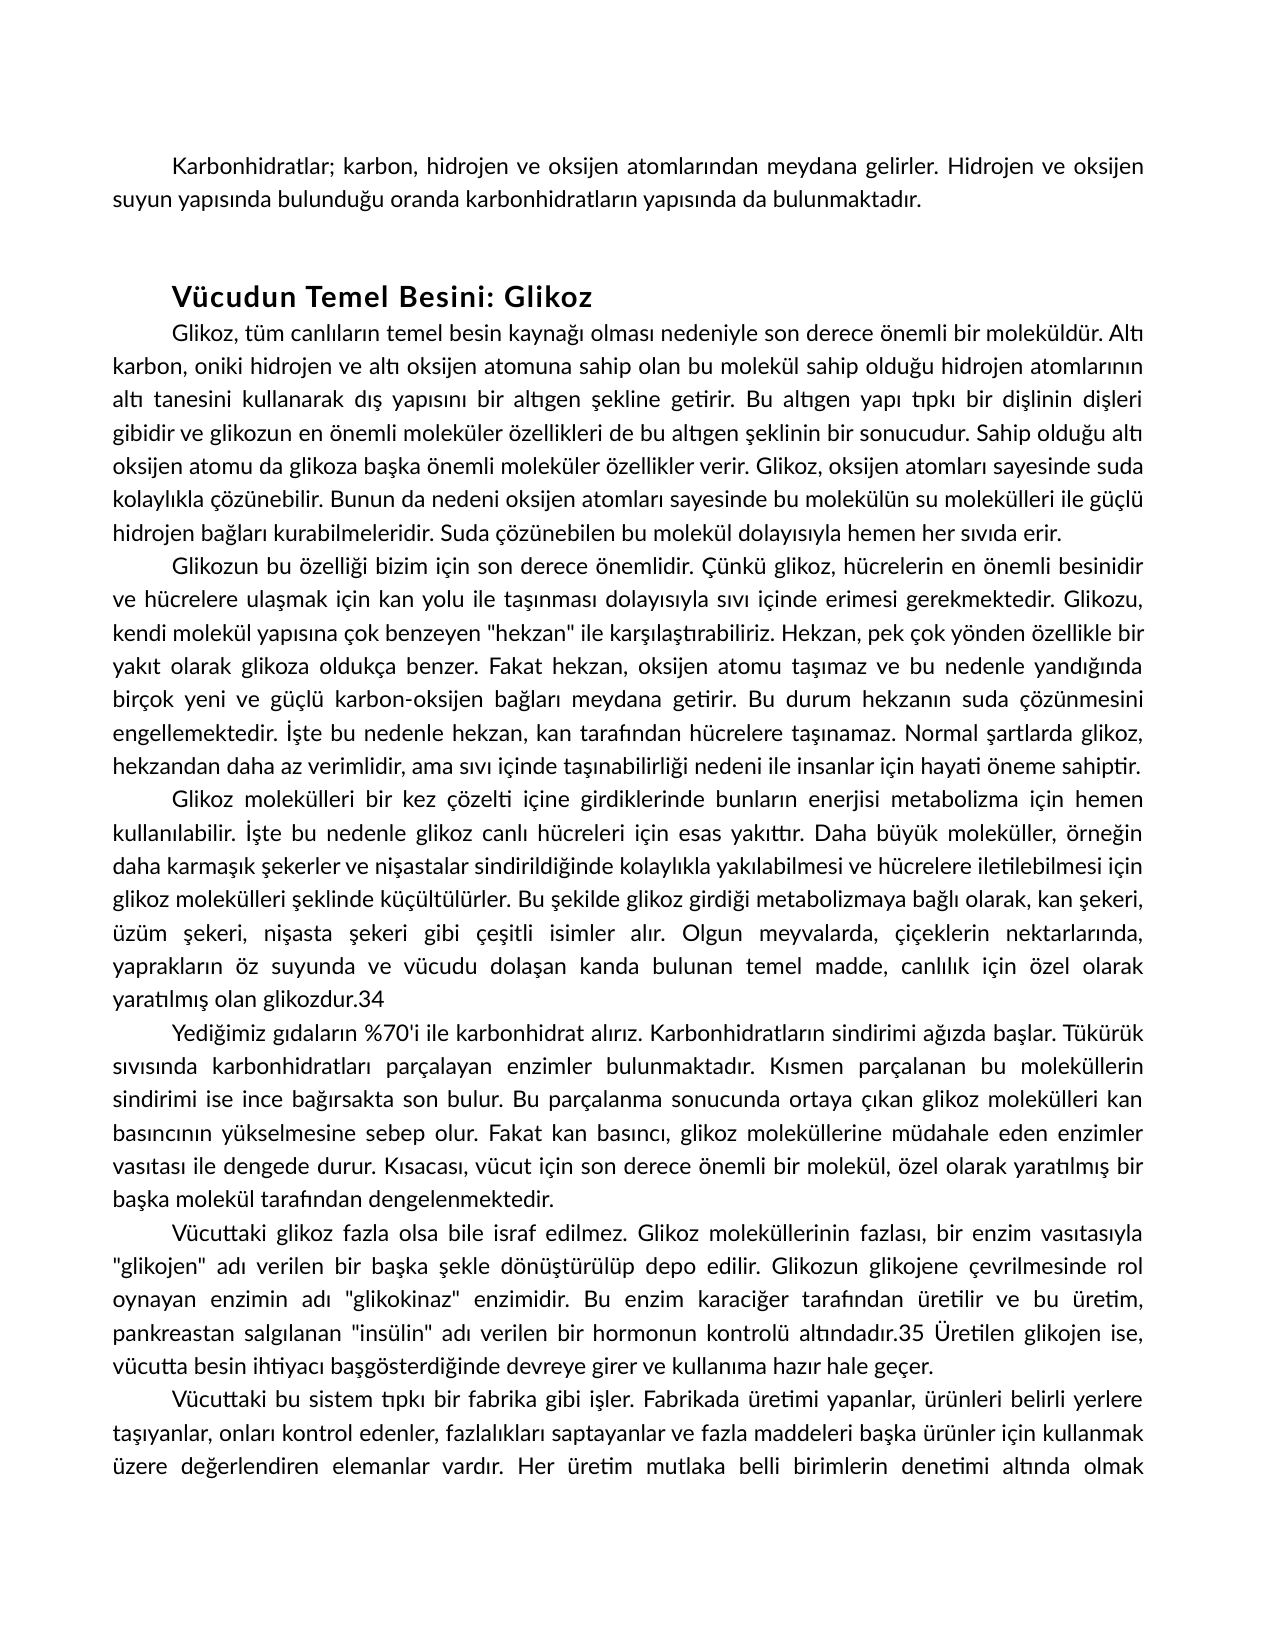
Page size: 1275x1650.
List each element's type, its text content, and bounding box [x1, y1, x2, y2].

text Yediğimiz gıdaların %70'i ile karbonhidrat alırız. Karbonhidratların sindirimi ağızda başlar. Tükürük sıvısında karbonhidratları parçalayan enzimler bulunmaktadır. Kısmen parçalanan bu moleküllerin sindirimi ise ince bağırsakta son bulur. Bu parçalanma sonucunda ortaya çıkan glikoz molekülleri kan basıncının yükselmesine sebep olur. Fakat kan basıncı, glikoz moleküllerine müdahale eden enzimler vasıtası ile dengede durur. Kısacası, vücut için son derece önemli bir molekül, özel olarak yaratılmış bir başka molekül tarafından dengelenmektedir. [112, 1014, 1145, 1214]
text Glikozun bu özelliği bizim için son derece önemlidir. Çünkü glikoz, hücrelerin en önemli besinidir ve hücrelere ulaşmak için kan yolu ile taşınması dolayısıyla sıvı içinde erimesi gerekmektedir. Glikozu, kendi molekül yapısına çok benzeyen "hekzan" ile karşılaştırabiliriz. Hekzan, pek çok yönden özellikle bir yakıt olarak glikoza oldukça benzer. Fakat hekzan, oksijen atomu taşımaz ve bu nedenle yandığında birçok yeni ve güçlü karbon-oksijen bağları meydana getirir. Bu durum hekzanın suda çözünmesini engellemektedir. İşte bu nedenle hekzan, kan tarafından hücrelere taşınamaz. Normal şartlarda glikoz, hekzandan daha az verimlidir, ama sıvı içinde taşınabilirliği nedeni ile insanlar için hayati öneme sahiptir. [112, 548, 1145, 781]
text Vücuttaki glikoz fazla olsa bile israf edilmez. Glikoz moleküllerinin fazlası, bir enzim vasıtasıyla "glikojen" adı verilen bir başka şekle dönüştürülüp depo edilir. Glikozun glikojene çevrilmesinde rol oynayan enzimin adı "glikokinaz" enzimidir. Bu enzim karaciğer tarafından üretilir ve bu üretim, pankreastan salgılanan "insülin" adı verilen bir hormonun kontrolü altındadır.35 Üretilen glikojen ise, vücutta besin ihtiyacı başgösterdiğinde devreye girer ve kullanıma hazır hale geçer. [112, 1214, 1145, 1381]
text Glikoz, tüm canlıların temel besin kaynağı olması nedeniyle son derece önemli bir moleküldür. Altı karbon, oniki hidrojen ve altı oksijen atomuna sahip olan bu molekül sahip olduğu hidrojen atomlarının altı tanesini kullanarak dış yapısını bir altıgen şekline getirir. Bu altıgen yapı tıpkı bir dişlinin dişleri gibidir ve glikozun en önemli moleküler özellikleri de bu altıgen şeklinin bir sonucudur. Sahip olduğu altı oksijen atomu da glikoza başka önemli moleküler özellikler verir. Glikoz, oksijen atomları sayesinde suda kolaylıkla çözünebilir. Bunun da nedeni oksijen atomları sayesinde bu molekülün su molekülleri ile güçlü hidrojen bağları kurabilmeleridir. Suda çözünebilen bu molekül dolayısıyla hemen her sıvıda erir. [112, 314, 1145, 548]
text Vücudun Temel Besini: Glikoz [112, 281, 1145, 314]
text Karbonhidratlar; karbon, hidrojen ve oksijen atomlarından meydana gelirler. Hidrojen ve oksijen suyun yapısında bulunduğu oranda karbonhidratların yapısında da bulunmaktadır. [112, 148, 1145, 214]
text Vücuttaki bu sistem tıpkı bir fabrika gibi işler. Fabrikada üretimi yapanlar, ürünleri belirli yerlere taşıyanlar, onları kontrol edenler, fazlalıkları saptayanlar ve fazla maddeleri başka ürünler için kullanmak üzere değerlendiren elemanlar vardır. Her üretim mutlaka belli birimlerin denetimi altında olmak [112, 1381, 1145, 1481]
text Glikoz molekülleri bir kez çözelti içine girdiklerinde bunların enerjisi metabolizma için hemen kullanılabilir. İşte bu nedenle glikoz canlı hücreleri için esas yakıttır. Daha büyük moleküller, örneğin daha karmaşık şekerler ve nişastalar sindirildiğinde kolaylıkla yakılabilmesi ve hücrelere iletilebilmesi için glikoz molekülleri şeklinde küçültülürler. Bu şekilde glikoz girdiği metabolizmaya bağlı olarak, kan şekeri, üzüm şekeri, nişasta şekeri gibi çeşitli isimler alır. Olgun meyvalarda, çiçeklerin nektarlarında, yaprakların öz suyunda ve vücudu dolaşan kanda bulunan temel madde, canlılık için özel olarak yaratılmış olan glikozdur.34 [112, 781, 1145, 1014]
